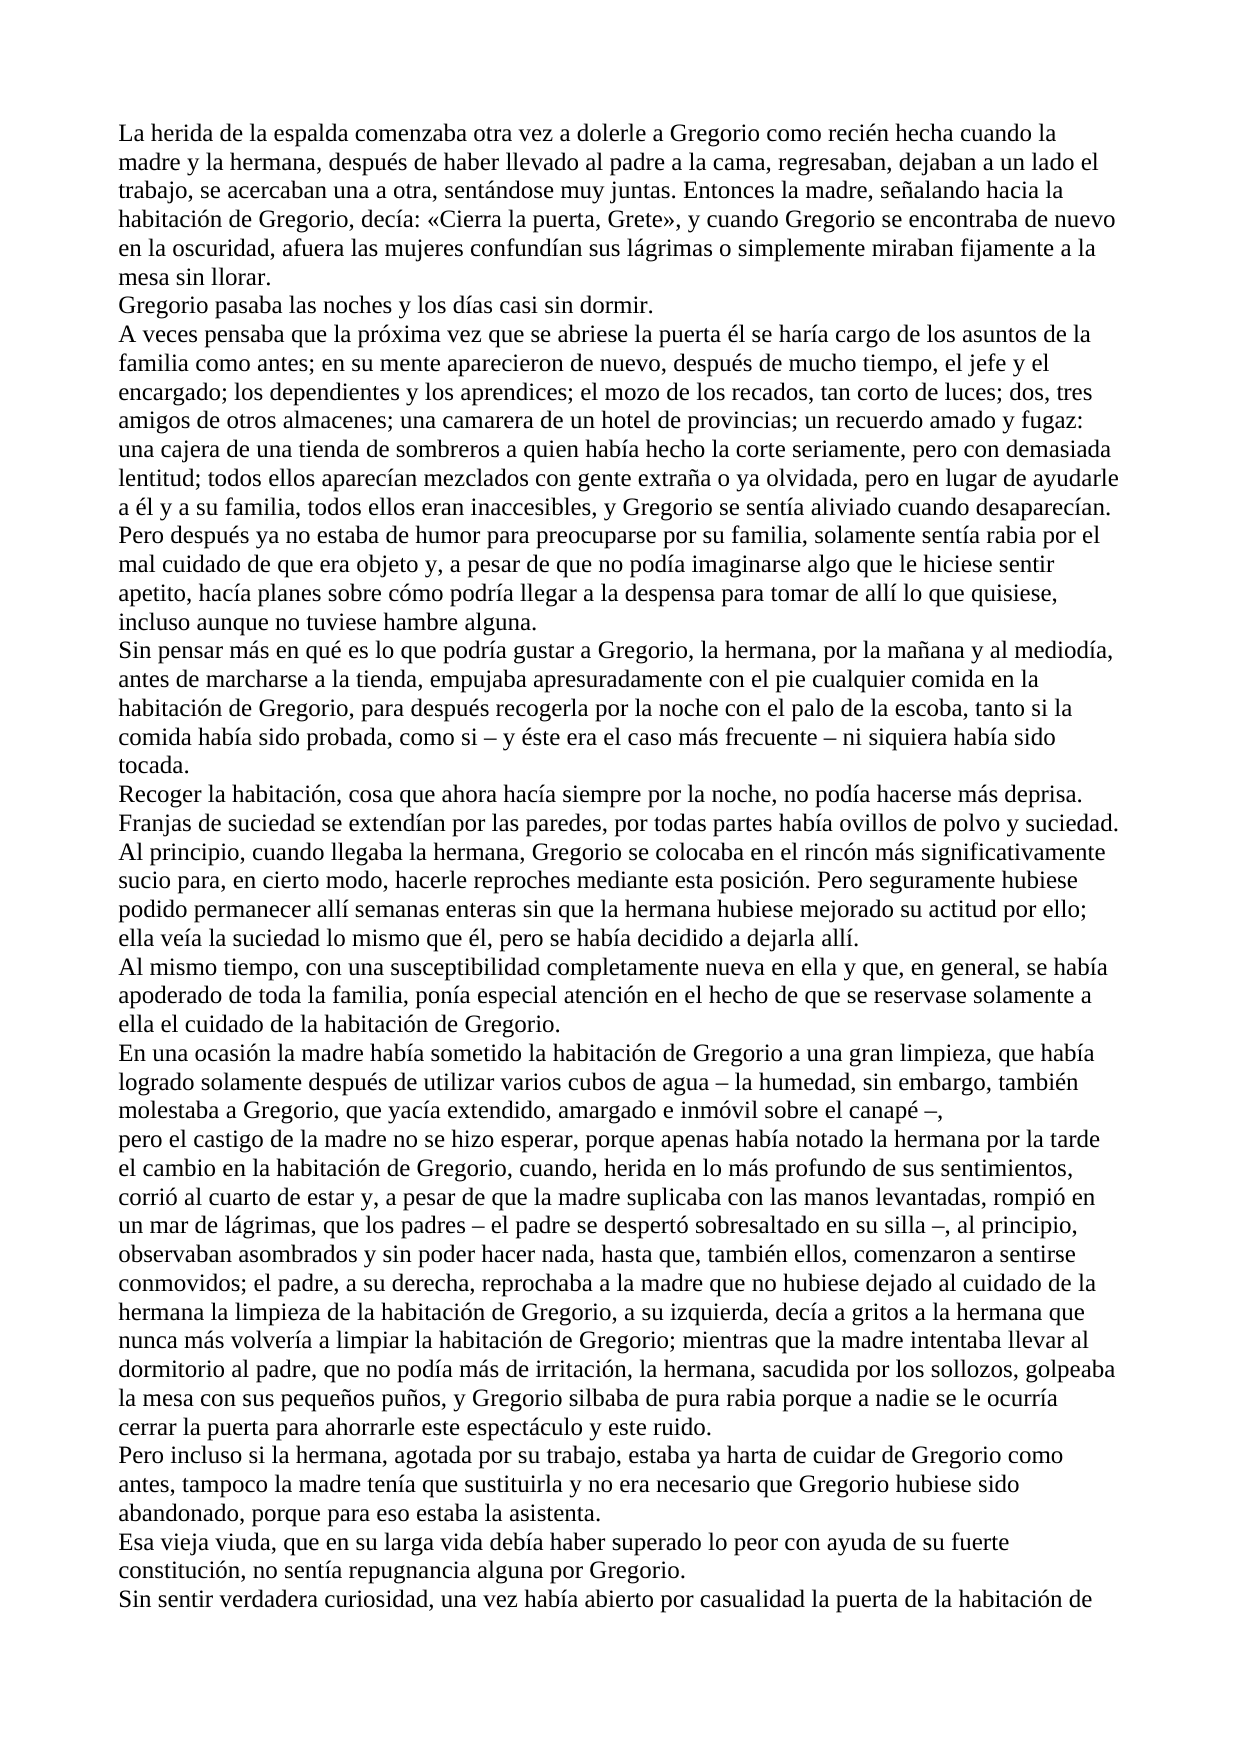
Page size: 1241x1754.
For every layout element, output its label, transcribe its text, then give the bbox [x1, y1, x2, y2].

text A veces pensaba que la próxima vez que se abriese la puerta él se haría cargo de los asuntos de la familia como antes; en su mente aparecieron de nuevo, después de mucho tiempo, el jefe y el encargado; los dependientes y los aprendices; el mozo de los recados, tan corto de luces; dos, tres amigos de otros almacenes; una camarera de un hotel de provincias; un recuerdo amado y fugaz: una cajera de una tienda de sombreros a quien había hecho la corte seriamente, pero con demasiada lentitud; todos ellos aparecían mezclados con gente extraña o ya olvidada, pero en lugar de ayudarle a él y a su familia, todos ellos eran inaccesibles, y Gregorio se sentía aliviado cuando desaparecían. [118, 319, 1122, 521]
text Al principio, cuando llegaba la hermana, Gregorio se colocaba en el rincón más significativamente sucio para, en cierto modo, hacerle reproches mediante esta posición. Pero seguramente hubiese podido permanecer allí semanas enteras sin que la hermana hubiese mejorado su actitud por ello; ella veía la suciedad lo mismo que él, pero se había decidido a dejarla allí. [118, 837, 1122, 952]
text Gregorio pasaba las noches y los días casi sin dormir. [118, 291, 1122, 319]
text pero el castigo de la madre no se hizo esperar, porque apenas había notado la hermana por la tarde el cambio en la habitación de Gregorio, cuando, herida en lo más profundo de sus sentimientos, corrió al cuarto de estar y, a pesar de que la madre suplicaba con las manos levantadas, rompió en un mar de lágrimas, que los padres – el padre se despertó sobresaltado en su silla –, al principio, observaban asombrados y sin poder hacer nada, hasta que, también ellos, comenzaron a sentirse conmovidos; el padre, a su derecha, reprochaba a la madre que no hubiese dejado al cuidado de la hermana la limpieza de la habitación de Gregorio, a su izquierda, decía a gritos a la hermana que nunca más volvería a limpiar la habitación de Gregorio; mientras que la madre intentaba llevar al dormitorio al padre, que no podía más de irritación, la hermana, sacudida por los sollozos, golpeaba la mesa con sus pequeños puños, y Gregorio silbaba de pura rabia porque a nadie se le ocurría cerrar la puerta para ahorrarle este espectáculo y este ruido. [118, 1124, 1122, 1441]
text Pero incluso si la hermana, agotada por su trabajo, estaba ya harta de cuidar de Gregorio como antes, tampoco la madre tenía que sustituirla y no era necesario que Gregorio hubiese sido abandonado, porque para eso estaba la asistenta. [118, 1441, 1122, 1527]
text Sin sentir verdadera curiosidad, una vez había abierto por casualidad la puerta de la habitación de [118, 1584, 1122, 1613]
text En una ocasión la madre había sometido la habitación de Gregorio a una gran limpieza, que había logrado solamente después de utilizar varios cubos de agua – la humedad, sin embargo, también molestaba a Gregorio, que yacía extendido, amargado e inmóvil sobre el canapé –, [118, 1038, 1122, 1124]
text Esa vieja viuda, que en su larga vida debía haber superado lo peor con ayuda de su fuerte constitución, no sentía repugnancia alguna por Gregorio. [118, 1527, 1122, 1584]
text La herida de la espalda comenzaba otra vez a dolerle a Gregorio como recién hecha cuando la madre y la hermana, después de haber llevado al padre a la cama, regresaban, dejaban a un lado el trabajo, se acercaban una a otra, sentándose muy juntas. Entonces la madre, señalando hacia la habitación de Gregorio, decía: «Cierra la puerta, Grete», y cuando Gregorio se encontraba de nuevo en la oscuridad, afuera las mujeres confundían sus lágrimas o simplemente miraban fijamente a la mesa sin llorar. [118, 118, 1122, 291]
text Pero después ya no estaba de humor para preocuparse por su familia, solamente sentía rabia por el mal cuidado de que era objeto y, a pesar de que no podía imaginarse algo que le hiciese sentir apetito, hacía planes sobre cómo podría llegar a la despensa para tomar de allí lo que quisiese, incluso aunque no tuviese hambre alguna. [118, 521, 1122, 636]
text Al mismo tiempo, con una susceptibilidad completamente nueva en ella y que, en general, se había apoderado de toda la familia, ponía especial atención en el hecho de que se reservase solamente a ella el cuidado de la habitación de Gregorio. [118, 952, 1122, 1038]
text Sin pensar más en qué es lo que podría gustar a Gregorio, la hermana, por la mañana y al mediodía, antes de marcharse a la tienda, empujaba apresuradamente con el pie cualquier comida en la habitación de Gregorio, para después recogerla por la noche con el palo de la escoba, tanto si la comida había sido probada, como si – y éste era el caso más frecuente – ni siquiera había sido tocada. [118, 636, 1122, 779]
text Recoger la habitación, cosa que ahora hacía siempre por la noche, no podía hacerse más deprisa. [118, 779, 1122, 808]
text Franjas de suciedad se extendían por las paredes, por todas partes había ovillos de polvo y suciedad. [118, 808, 1122, 837]
